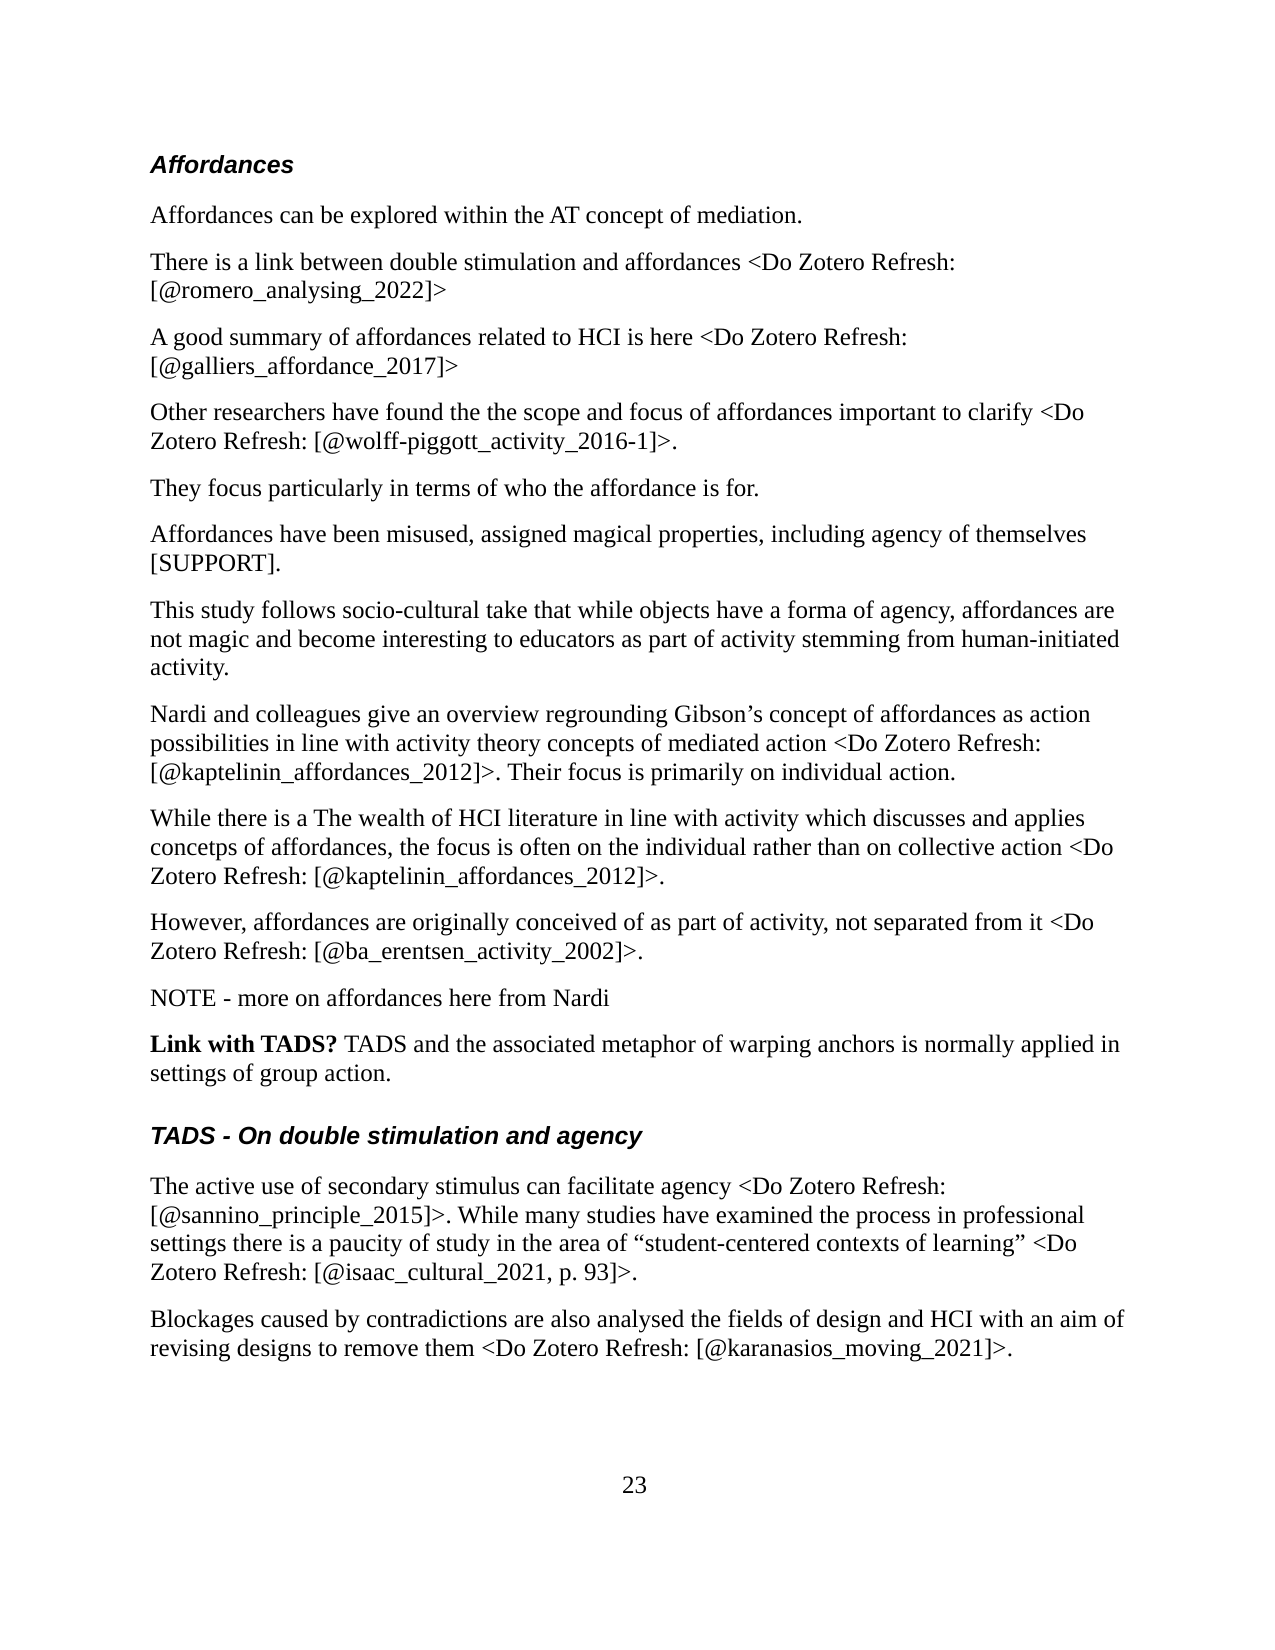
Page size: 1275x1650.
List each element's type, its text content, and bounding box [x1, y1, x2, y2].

text This study follows socio-cultural take that while objects have a forma of agency, affordances are not magic and become interesting to educators as part of activity stemming from human-initiated activity. [150, 595, 1125, 681]
text Affordances have been misused, assigned magical properties, including agency of themselves [SUPPORT]. [150, 519, 1125, 577]
text They focus particularly in terms of who the affordance is for. [150, 473, 1125, 502]
text NOTE - more on affordances here from Nardi [150, 983, 1125, 1012]
text A good summary of affordances related to HCI is here <Do Zotero Refresh: [@galliers_affordance_2017]> [150, 322, 1125, 379]
text However, affordances are originally conceived of as part of activity, not separated from it <Do Zotero Refresh: [@ba_erentsen_activity_2002]>. [150, 907, 1125, 965]
text There is a link between double stimulation and affordances <Do Zotero Refresh: [@romero_analysing_2022]> [150, 247, 1125, 304]
text Nardi and colleagues give an overview regrounding Gibson’s concept of affordances as action possibilities in line with activity theory concepts of mediated action <Do Zotero Refresh: [@kaptelinin_affordances_2012]>. Their focus is primarily on individual action. [150, 699, 1125, 785]
text Link with TADS? TADS and the associated metaphor of warping anchors is normally applied in settings of group action. [150, 1029, 1125, 1087]
text Blockages caused by contradictions are also analysed the fields of design and HCI with an aim of revising designs to remove them <Do Zotero Refresh: [@karanasios_moving_2021]>. [150, 1304, 1125, 1361]
subtitle Affordances [150, 150, 1125, 178]
text Affordances can be explored within the AT concept of mediation. [150, 200, 1125, 229]
subtitle TADS - On double stimulation and agency [150, 1121, 1125, 1149]
text Other researchers have found the the scope and focus of affordances important to clarify <Do Zotero Refresh: [@wolff-piggott_activity_2016-1]>. [150, 397, 1125, 455]
text While there is a The wealth of HCI literature in line with activity which discusses and applies concetps of affordances, the focus is often on the individual rather than on collective action <Do Zotero Refresh: [@kaptelinin_affordances_2012]>. [150, 803, 1125, 889]
text The active use of secondary stimulus can facilitate agency <Do Zotero Refresh: [@sannino_principle_2015]>. While many studies have examined the process in professional settings there is a paucity of study in the area of “student-centered contexts of learning” <Do Zotero Refresh: [@isaac_cultural_2021, p. 93]>. [150, 1171, 1125, 1286]
